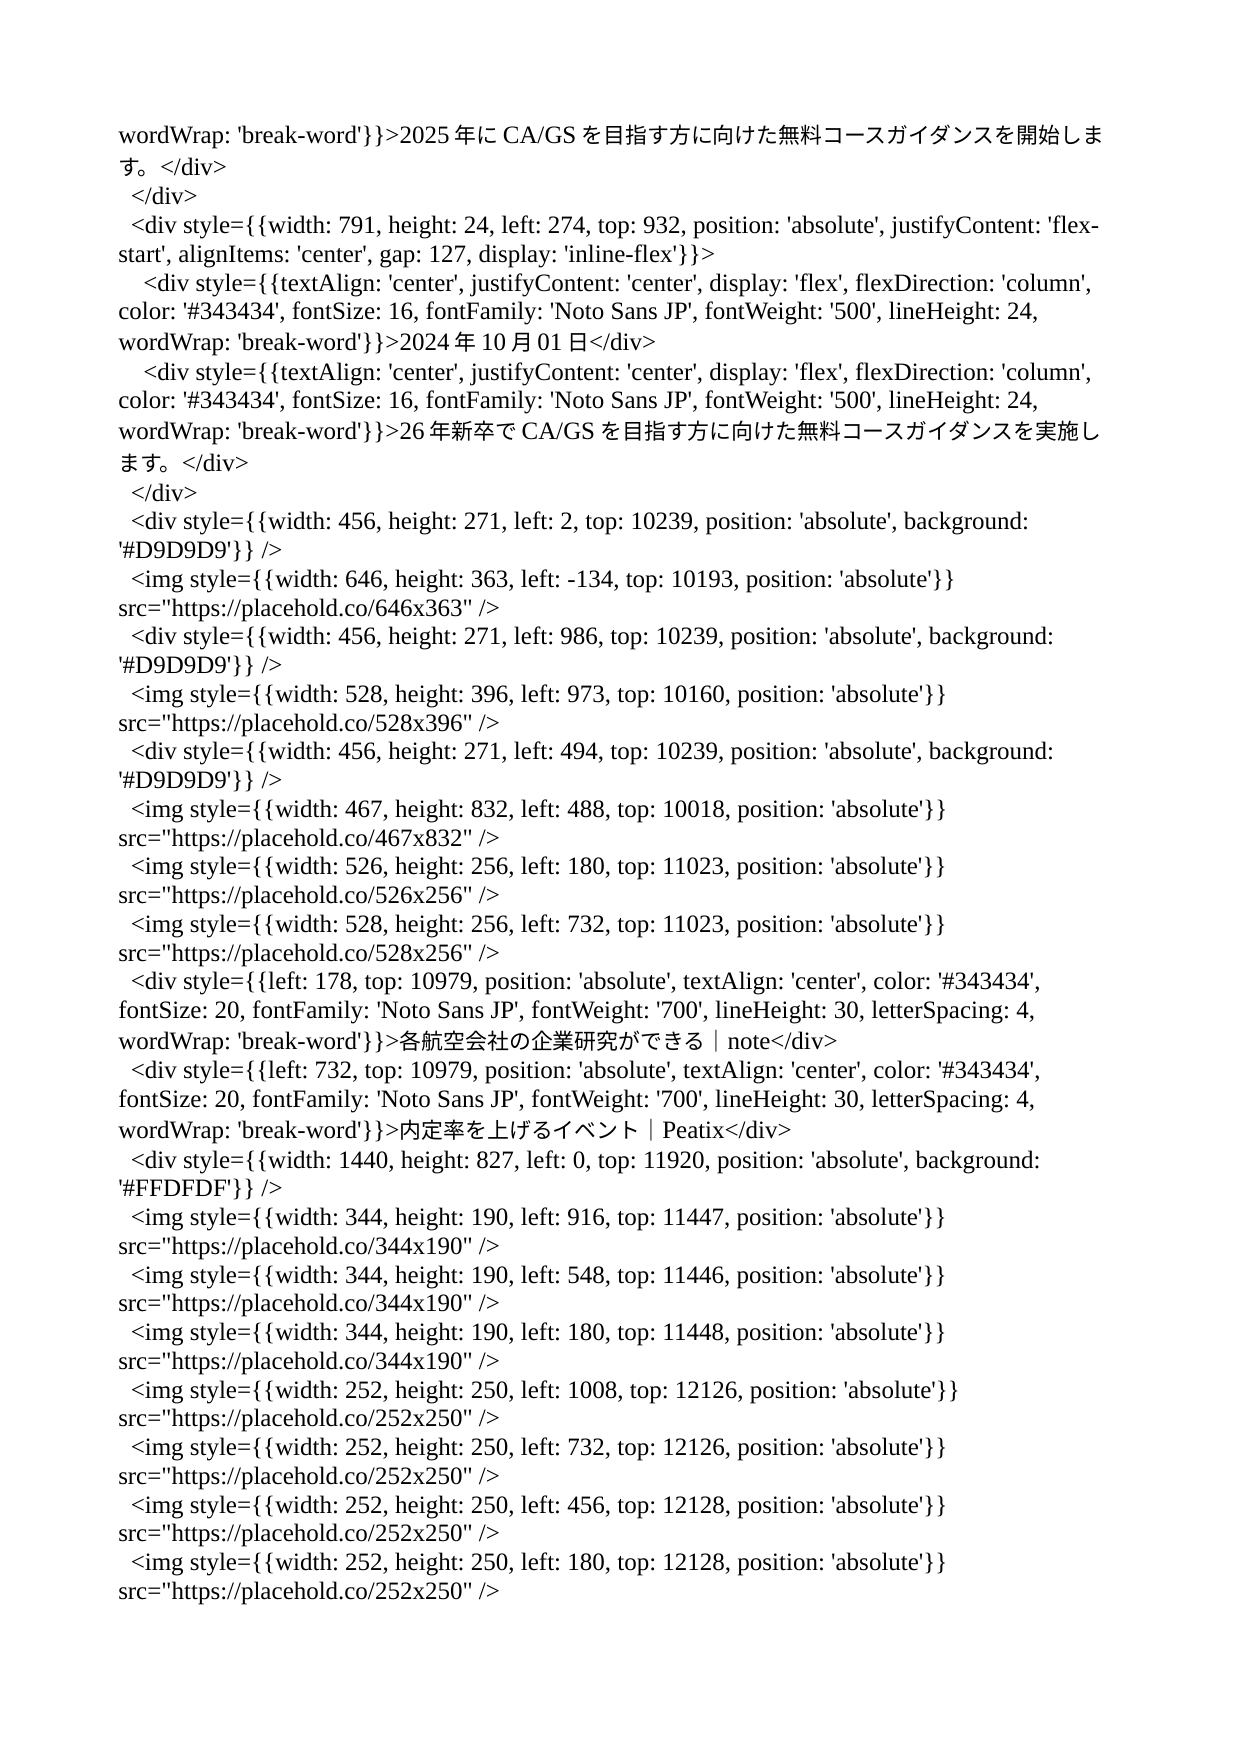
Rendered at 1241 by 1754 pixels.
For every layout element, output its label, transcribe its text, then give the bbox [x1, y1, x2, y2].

text <div style={{left: 178, top: 10979, position: 'absolute', textAlign: 'center', color: '#343434', fontSize: 20, fontFamily: 'Noto Sans JP', fontWeight: '700', lineHeight: 30, letterSpacing: 4, wordWrap: 'break-word'}}>各航空会社の企業研究ができる｜note</div> [118, 966, 1122, 1056]
text <div style={{textAlign: 'center', justifyContent: 'center', display: 'flex', flexDirection: 'column', color: '#343434', fontSize: 16, fontFamily: 'Noto Sans JP', fontWeight: '500', lineHeight: 24, wordWrap: 'break-word'}}>26年新卒でCA/GSを目指す方に向けた無料コースガイダンスを実施します。</div> [118, 357, 1122, 478]
text <div style={{width: 1440, height: 827, left: 0, top: 11920, position: 'absolute', background: '#FFDFDF'}} /> [118, 1145, 1122, 1202]
text <img style={{width: 252, height: 250, left: 732, top: 12126, position: 'absolute'}} src="https://placehold.co/252x250" /> [118, 1432, 1122, 1490]
text wordWrap: 'break-word'}}>2025年にCA/GSを目指す方に向けた無料コースガイダンスを開始します。</div> [118, 118, 1122, 181]
text <div style={{width: 456, height: 271, left: 494, top: 10239, position: 'absolute', background: '#D9D9D9'}} /> [118, 736, 1122, 794]
text <img style={{width: 344, height: 190, left: 916, top: 11447, position: 'absolute'}} src="https://placehold.co/344x190" /> [118, 1202, 1122, 1260]
text <img style={{width: 344, height: 190, left: 180, top: 11448, position: 'absolute'}} src="https://placehold.co/344x190" /> [118, 1317, 1122, 1375]
text </div> [118, 181, 1122, 210]
text <img style={{width: 526, height: 256, left: 180, top: 11023, position: 'absolute'}} src="https://placehold.co/526x256" /> [118, 851, 1122, 909]
text <div style={{width: 456, height: 271, left: 2, top: 10239, position: 'absolute', background: '#D9D9D9'}} /> [118, 506, 1122, 564]
text <img style={{width: 646, height: 363, left: -134, top: 10193, position: 'absolute'}} src="https://placehold.co/646x363" /> [118, 564, 1122, 621]
text <img style={{width: 528, height: 396, left: 973, top: 10160, position: 'absolute'}} src="https://placehold.co/528x396" /> [118, 679, 1122, 736]
text <div style={{textAlign: 'center', justifyContent: 'center', display: 'flex', flexDirection: 'column', color: '#343434', fontSize: 16, fontFamily: 'Noto Sans JP', fontWeight: '500', lineHeight: 24, wordWrap: 'break-word'}}>2024年10月01日</div> [118, 268, 1122, 357]
text <img style={{width: 528, height: 256, left: 732, top: 11023, position: 'absolute'}} src="https://placehold.co/528x256" /> [118, 909, 1122, 966]
text <div style={{left: 732, top: 10979, position: 'absolute', textAlign: 'center', color: '#343434', fontSize: 20, fontFamily: 'Noto Sans JP', fontWeight: '700', lineHeight: 30, letterSpacing: 4, wordWrap: 'break-word'}}>内定率を上げるイベント｜Peatix</div> [118, 1056, 1122, 1145]
text <img style={{width: 467, height: 832, left: 488, top: 10018, position: 'absolute'}} src="https://placehold.co/467x832" /> [118, 794, 1122, 851]
text <div style={{width: 791, height: 24, left: 274, top: 932, position: 'absolute', justifyContent: 'flex-start', alignItems: 'center', gap: 127, display: 'inline-flex'}}> [118, 210, 1122, 268]
text <img style={{width: 252, height: 250, left: 456, top: 12128, position: 'absolute'}} src="https://placehold.co/252x250" /> [118, 1490, 1122, 1547]
text <img style={{width: 252, height: 250, left: 180, top: 12128, position: 'absolute'}} src="https://placehold.co/252x250" /> [118, 1547, 1122, 1605]
text <div style={{width: 456, height: 271, left: 986, top: 10239, position: 'absolute', background: '#D9D9D9'}} /> [118, 621, 1122, 679]
text <img style={{width: 252, height: 250, left: 1008, top: 12126, position: 'absolute'}} src="https://placehold.co/252x250" /> [118, 1375, 1122, 1432]
text <img style={{width: 344, height: 190, left: 548, top: 11446, position: 'absolute'}} src="https://placehold.co/344x190" /> [118, 1260, 1122, 1317]
text </div> [118, 478, 1122, 506]
